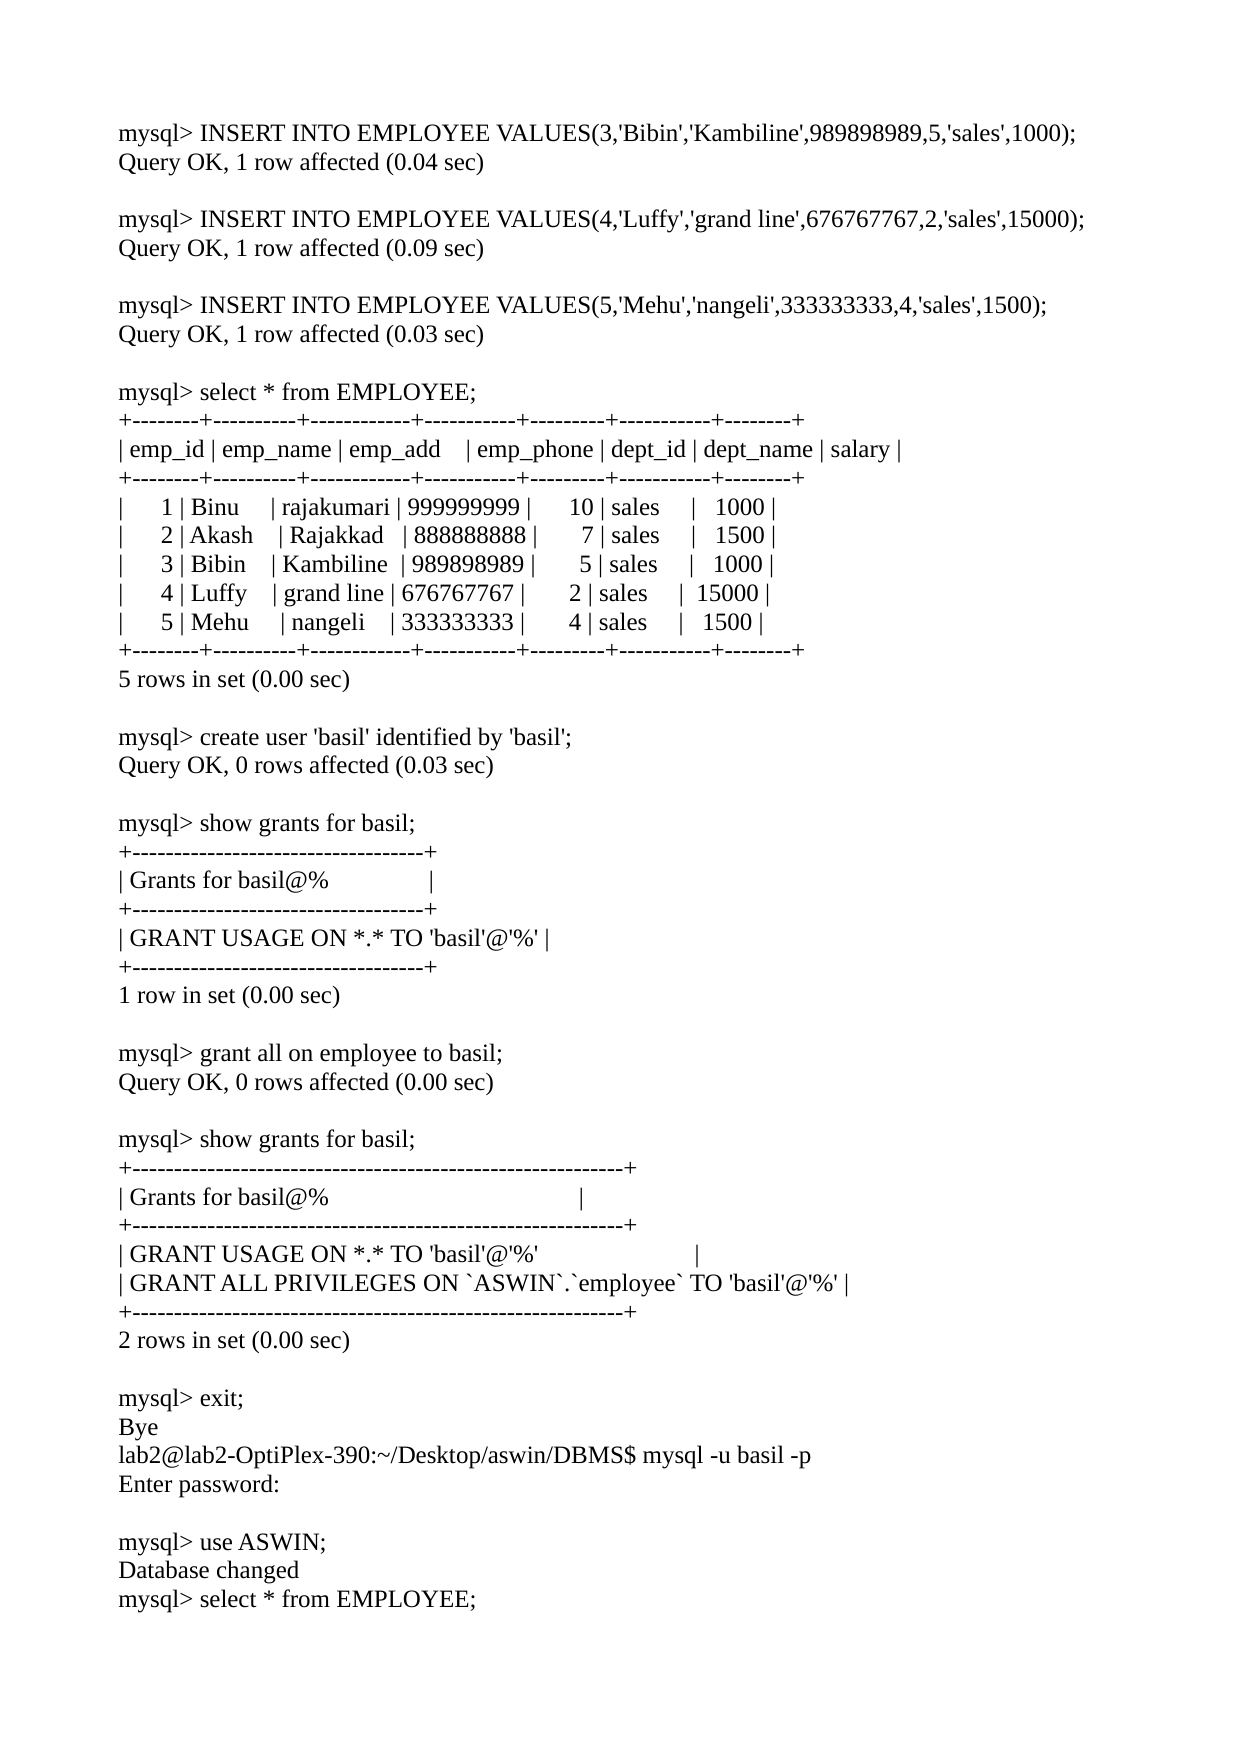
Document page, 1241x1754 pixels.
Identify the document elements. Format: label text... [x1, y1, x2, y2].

text +-----------------------------------+ [118, 952, 1122, 981]
text +-----------------------------------------------------------+ [118, 1211, 1122, 1239]
text mysql> show grants for basil; [118, 1124, 1122, 1153]
text mysql> INSERT INTO EMPLOYEE VALUES(4,'Luffy','grand line',676767767,2,'sales',15000); [118, 204, 1122, 233]
text mysql> show grants for basil; [118, 808, 1122, 837]
text mysql> create user 'basil' identified by 'basil'; [118, 722, 1122, 751]
text Query OK, 1 row affected (0.09 sec) [118, 233, 1122, 262]
text | 1 | Binu | rajakumari | 999999999 | 10 | sales | 1000 | [118, 492, 1122, 521]
text Query OK, 1 row affected (0.04 sec) [118, 147, 1122, 176]
text Query OK, 0 rows affected (0.03 sec) [118, 751, 1122, 779]
text mysql> grant all on employee to basil; [118, 1038, 1122, 1067]
text Bye [118, 1412, 1122, 1441]
text 1 row in set (0.00 sec) [118, 981, 1122, 1009]
text mysql> INSERT INTO EMPLOYEE VALUES(5,'Mehu','nangeli',333333333,4,'sales',1500); [118, 291, 1122, 319]
text +-----------------------------------------------------------+ [118, 1297, 1122, 1326]
text | Grants for basil@% | [118, 866, 1122, 894]
text +--------+----------+------------+-----------+---------+-----------+--------+ [118, 463, 1122, 492]
text mysql> INSERT INTO EMPLOYEE VALUES(3,'Bibin','Kambiline',989898989,5,'sales',1000); [118, 118, 1122, 147]
text mysql> use ASWIN; [118, 1527, 1122, 1556]
text 5 rows in set (0.00 sec) [118, 664, 1122, 693]
text | 4 | Luffy | grand line | 676767767 | 2 | sales | 15000 | [118, 578, 1122, 607]
text Query OK, 0 rows affected (0.00 sec) [118, 1067, 1122, 1096]
text lab2@lab2-OptiPlex-390:~/Desktop/aswin/DBMS$ mysql -u basil -p [118, 1441, 1122, 1469]
text Enter password: [118, 1469, 1122, 1498]
text 2 rows in set (0.00 sec) [118, 1326, 1122, 1354]
text Database changed [118, 1556, 1122, 1584]
text mysql> select * from EMPLOYEE; [118, 1584, 1122, 1613]
text +-----------------------------------+ [118, 837, 1122, 866]
text mysql> exit; [118, 1383, 1122, 1412]
text mysql> select * from EMPLOYEE; [118, 377, 1122, 406]
text +--------+----------+------------+-----------+---------+-----------+--------+ [118, 636, 1122, 664]
text | emp_id | emp_name | emp_add | emp_phone | dept_id | dept_name | salary | [118, 434, 1122, 463]
text +--------+----------+------------+-----------+---------+-----------+--------+ [118, 406, 1122, 434]
text | 5 | Mehu | nangeli | 333333333 | 4 | sales | 1500 | [118, 607, 1122, 636]
text | 2 | Akash | Rajakkad | 888888888 | 7 | sales | 1500 | [118, 521, 1122, 549]
text +-----------------------------------+ [118, 894, 1122, 923]
text | Grants for basil@% | [118, 1182, 1122, 1211]
text +-----------------------------------------------------------+ [118, 1153, 1122, 1182]
text Query OK, 1 row affected (0.03 sec) [118, 319, 1122, 348]
text | GRANT USAGE ON *.* TO 'basil'@'%' | [118, 1239, 1122, 1268]
text | 3 | Bibin | Kambiline | 989898989 | 5 | sales | 1000 | [118, 549, 1122, 578]
text | GRANT ALL PRIVILEGES ON `ASWIN`.`employee` TO 'basil'@'%' | [118, 1268, 1122, 1297]
text | GRANT USAGE ON *.* TO 'basil'@'%' | [118, 923, 1122, 952]
